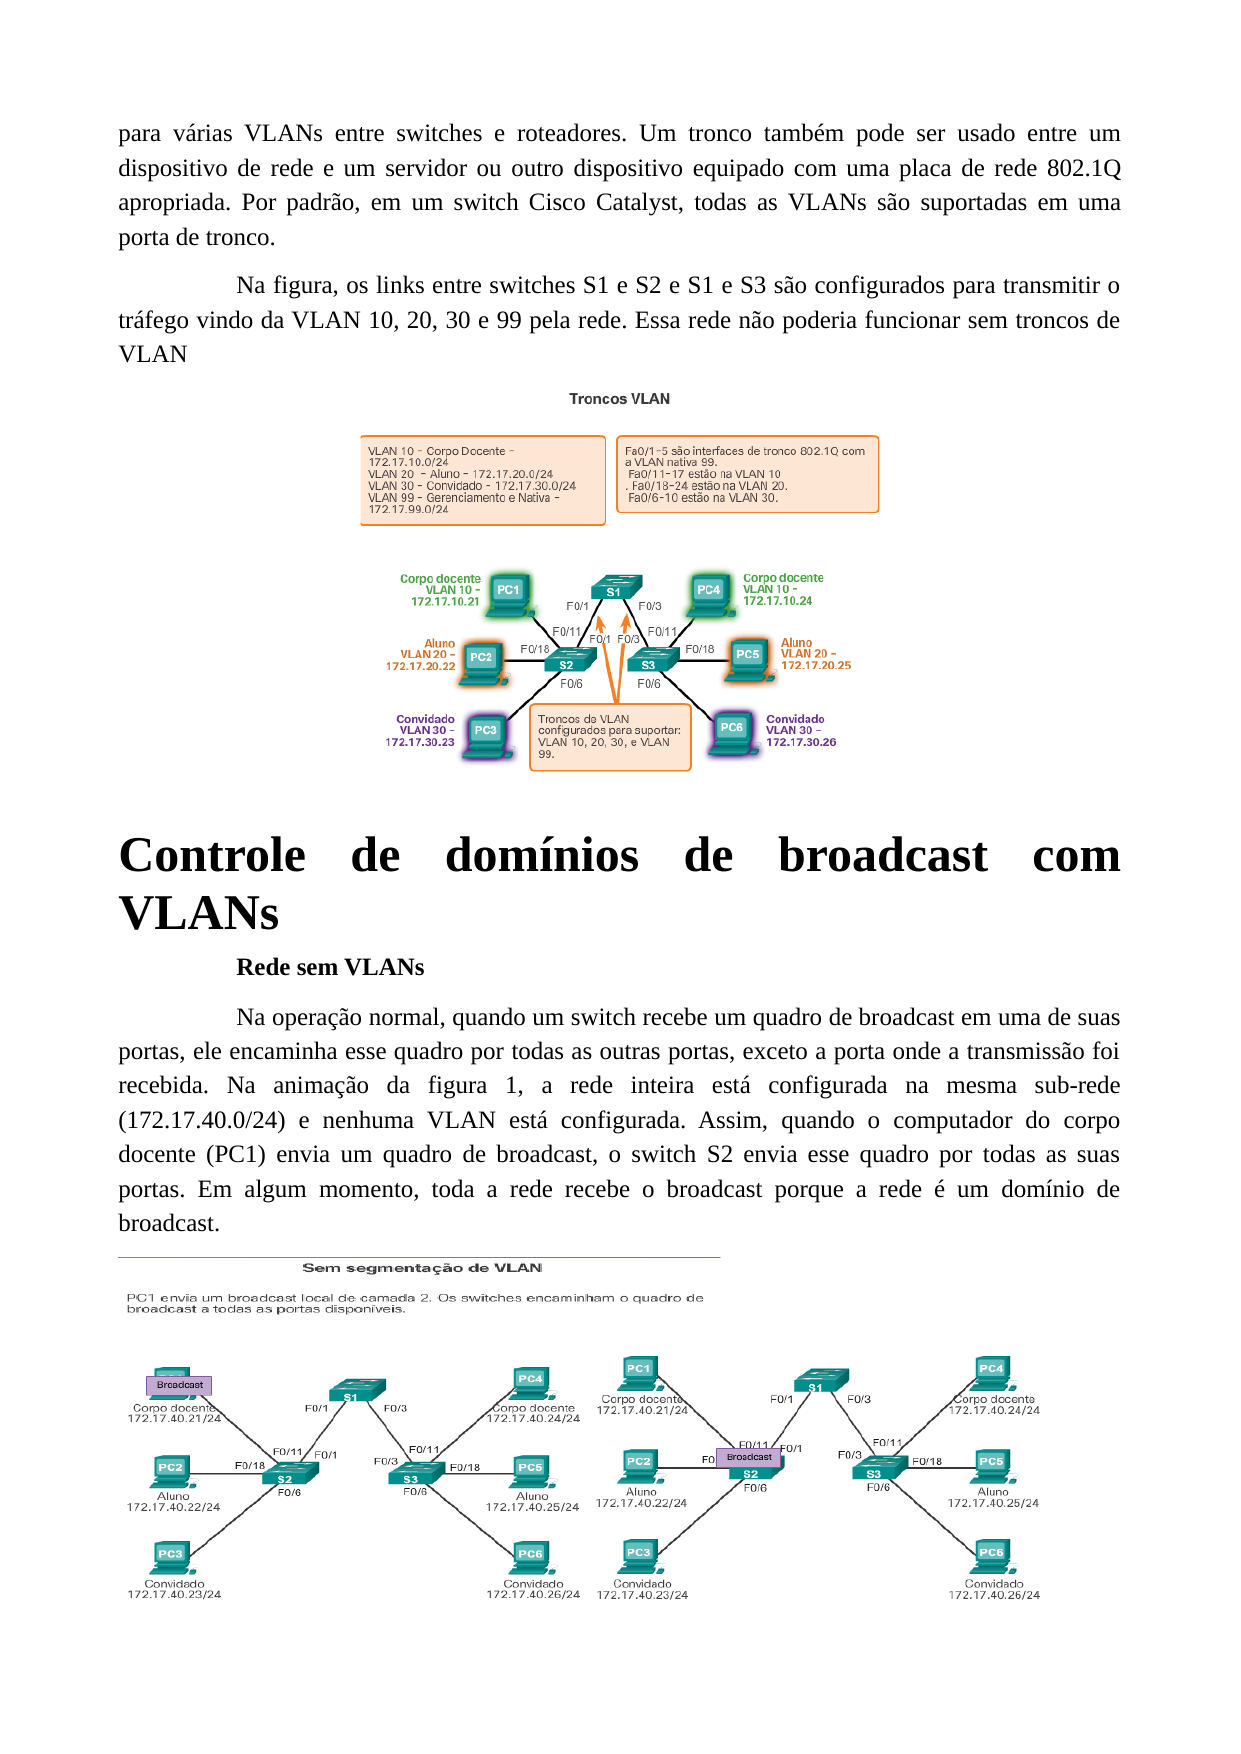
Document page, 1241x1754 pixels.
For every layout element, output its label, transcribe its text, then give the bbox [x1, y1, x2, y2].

subtitle Controle de domínios de broadcast com VLANs [118, 825, 1122, 940]
picture [360, 388, 880, 772]
text para várias VLANs entre switches e roteadores. Um tronco também pode ser usado entre um dispositivo de rede e um servidor ou outro dispositivo equipado com uma placa de rede 802.1Q apropriada. Por padrão, em um switch Cisco Catalyst, todas as VLANs são suportadas em uma porta de tronco. [118, 118, 1122, 250]
text Na figura, os links entre switches S1 e S2 e S1 e S3 são configurados para transmitir o tráfego vindo da VLAN 10, 20, 30 e 99 pela rede. Essa rede não poderia funcionar sem troncos de VLAN [118, 271, 1122, 368]
picture [118, 1352, 584, 1604]
picture [590, 1347, 1043, 1604]
text Rede sem VLANs [118, 952, 1122, 981]
picture [118, 1257, 721, 1319]
text Na operação normal, quando um switch recebe um quadro de broadcast em uma de suas portas, ele encaminha esse quadro por todas as outras portas, exceto a porta onde a transmissão foi recebida. Na animação da figura 1, a rede inteira está configurada na mesma sub-rede (172.17.40.0/24) e nenhuma VLAN está configurada. Assim, quando o computador do corpo docente (PC1) envia um quadro de broadcast, o switch S2 envia esse quadro por todas as suas portas. Em algum momento, toda a rede recebe o broadcast porque a rede é um domínio de broadcast. [118, 1002, 1122, 1237]
